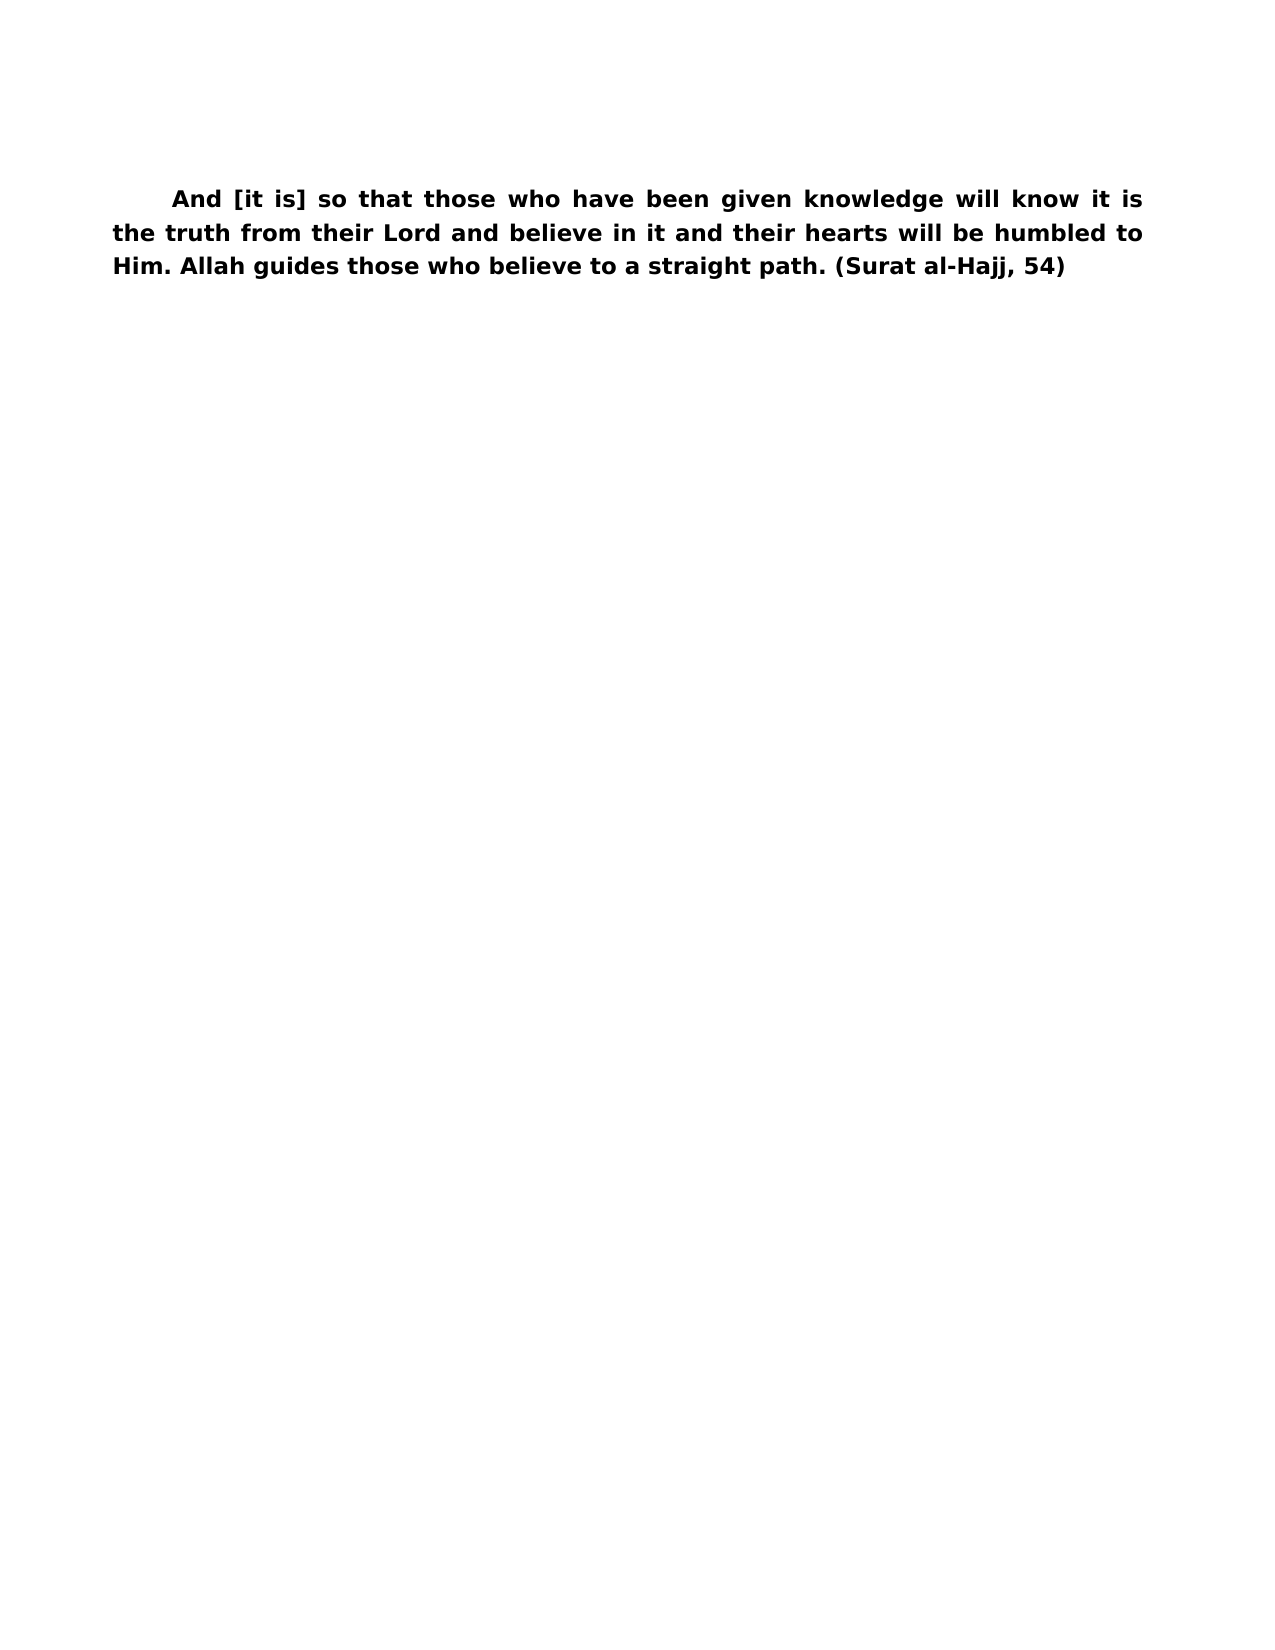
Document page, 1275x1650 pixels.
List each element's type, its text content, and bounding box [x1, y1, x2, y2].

text And [it is] so that those who have been given knowledge will know it is the truth from their Lord and believe in it and their hearts will be humbled to Him. Allah guides those who believe to a straight path. (Surat al-Hajj, 54) [112, 181, 1145, 281]
